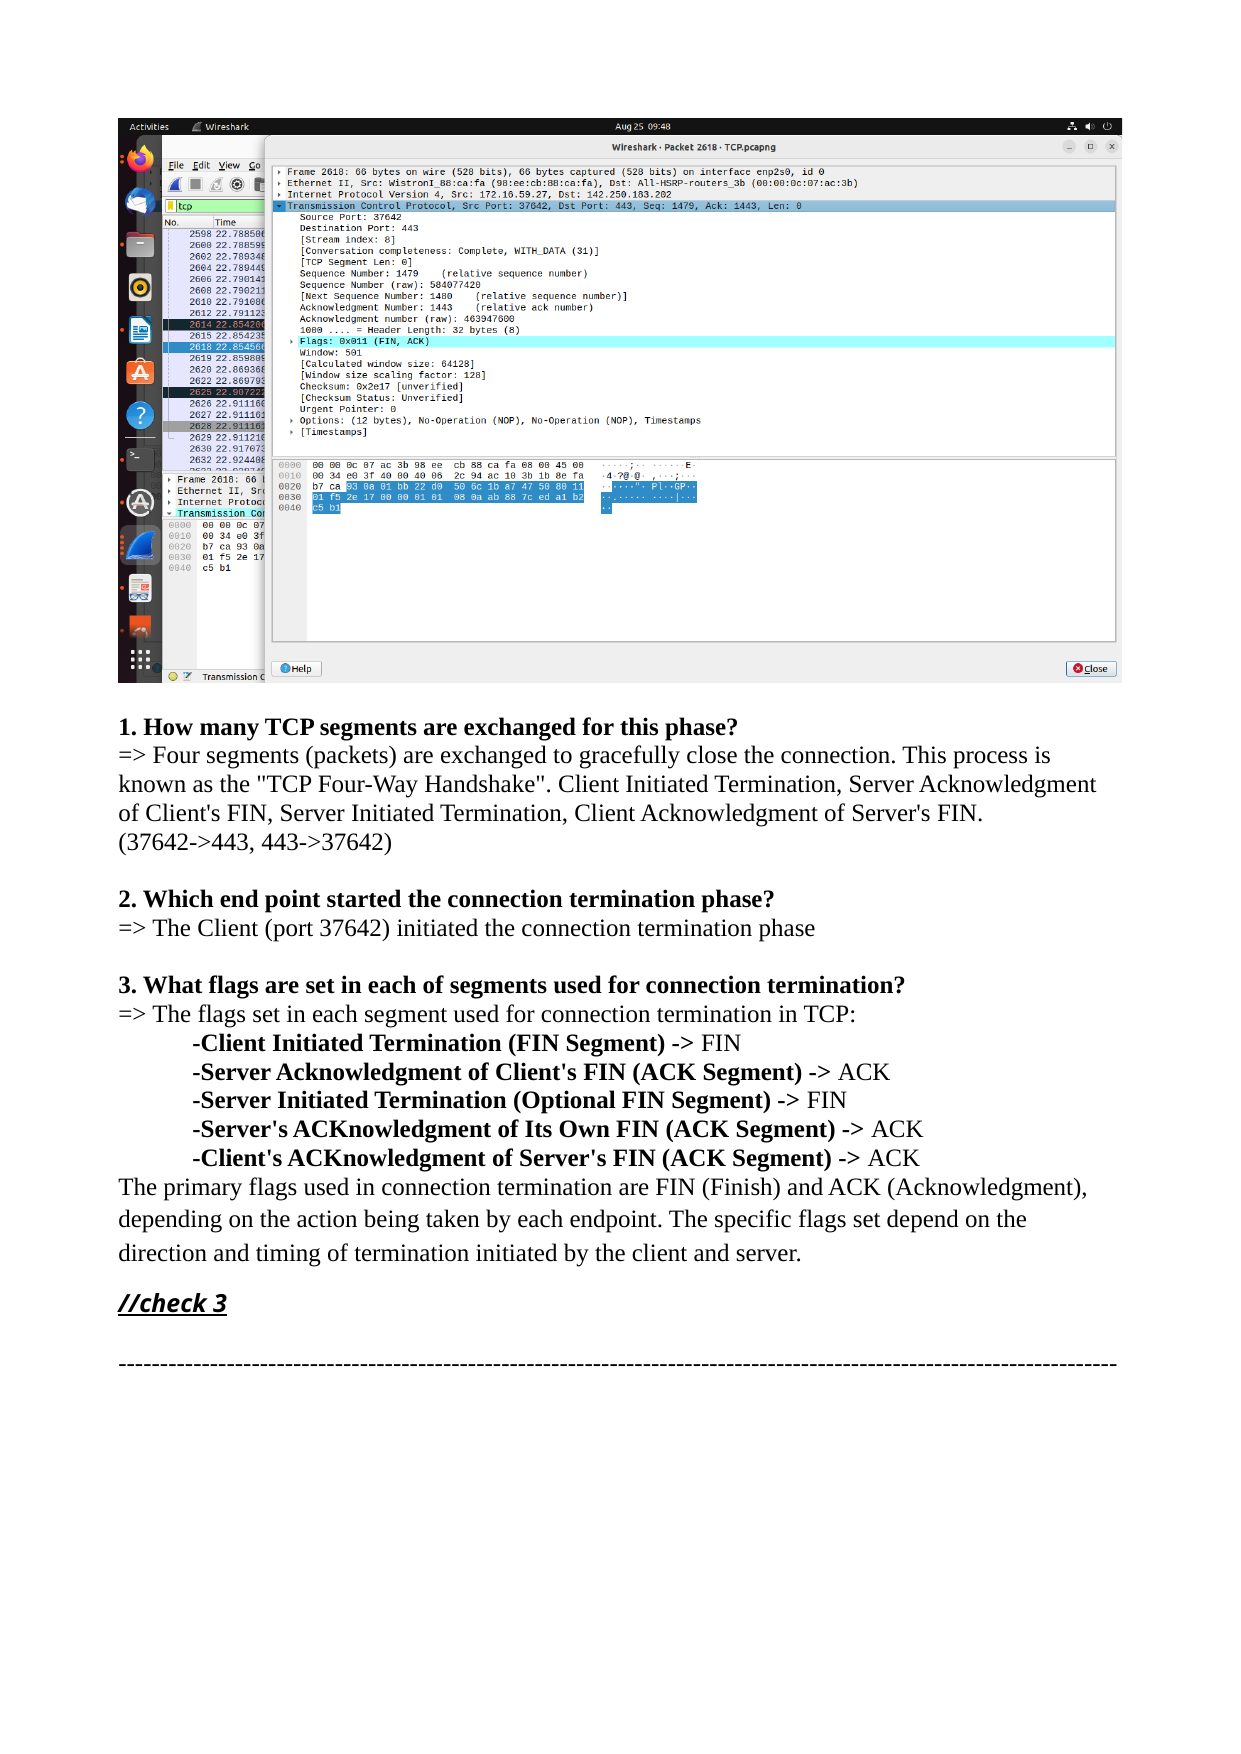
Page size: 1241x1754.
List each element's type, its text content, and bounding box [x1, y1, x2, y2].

picture [118, 118, 1123, 683]
text => The Client (port 37642) initiated the connection termination phase [118, 913, 1122, 942]
text -Server Acknowledgment of Client's FIN (ACK Segment) -> ACK [118, 1057, 1122, 1085]
text (37642->443, 443->37642) [118, 827, 1122, 855]
text The primary flags used in connection termination are FIN (Finish) and ACK (Acknowledgment), depending on the action being taken by each endpoint. The specific flags set depend on the direction and timing of termination initiated by the client and server. [118, 1172, 1122, 1266]
text => Four segments (packets) are exchanged to gracefully close the connection. This process is known as the "TCP Four-Way Handshake". Client Initiated Termination, Server Acknowledgment of Client's FIN, Server Initiated Termination, Client Acknowledgment of Server's FIN. [118, 740, 1122, 827]
text 3. What flags are set in each of segments used for connection termination? [118, 970, 1122, 999]
text ------------------------------------------------------------------------------------------------------------------------ [118, 1348, 1122, 1377]
text -Client's ACKnowledgment of Server's FIN (ACK Segment) -> ACK [118, 1143, 1122, 1172]
text -Server's ACKnowledgment of Its Own FIN (ACK Segment) -> ACK [118, 1114, 1122, 1143]
text //check 3 [118, 1285, 1122, 1319]
text -Server Initiated Termination (Optional FIN Segment) -> FIN [118, 1085, 1122, 1114]
text 2. Which end point started the connection termination phase? [118, 884, 1122, 913]
text => The flags set in each segment used for connection termination in TCP: [118, 999, 1122, 1028]
text -Client Initiated Termination (FIN Segment) -> FIN [118, 1028, 1122, 1057]
text 1. How many TCP segments are exchanged for this phase? [118, 712, 1122, 740]
